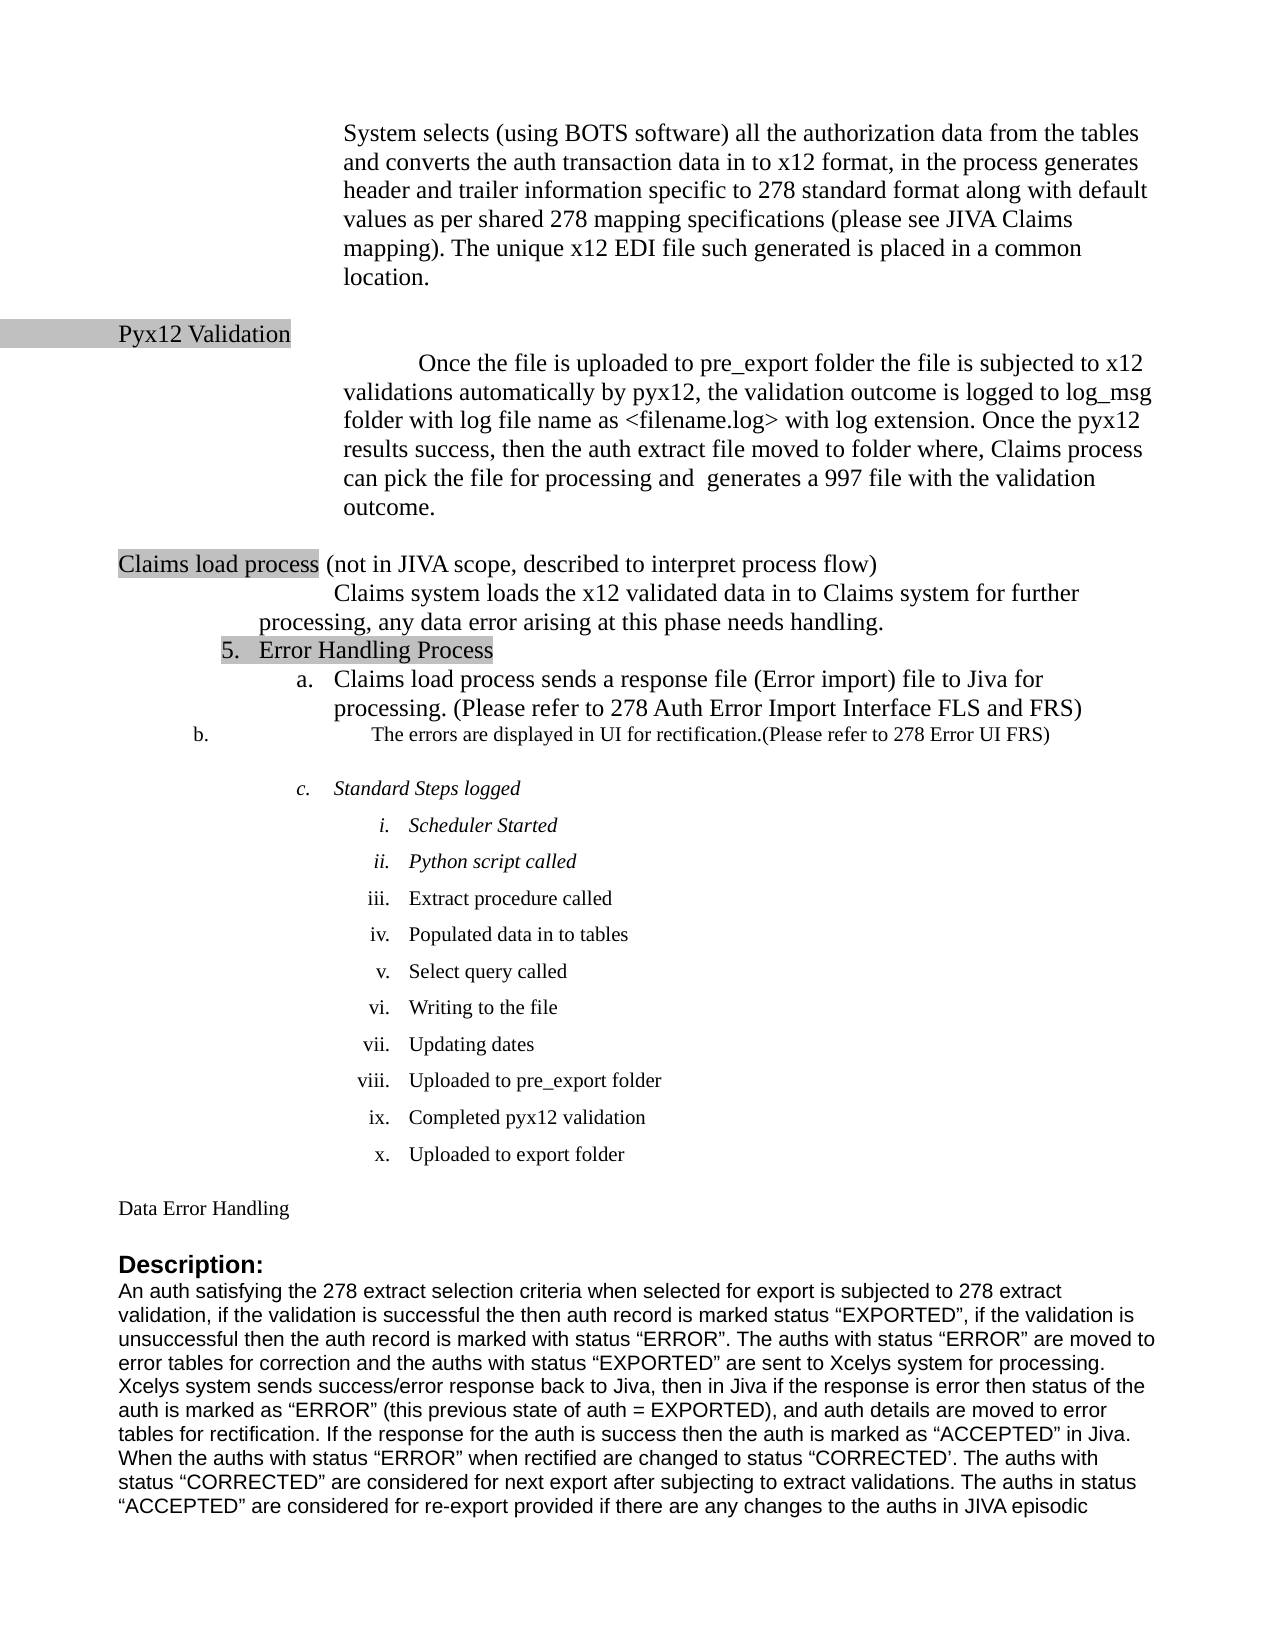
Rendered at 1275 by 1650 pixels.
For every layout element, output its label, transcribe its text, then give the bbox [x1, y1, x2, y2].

list Scheduler Started [390, 812, 1157, 837]
list Completed pyx12 validation [390, 1105, 1157, 1129]
list Select query called [390, 959, 1157, 983]
list Python script called [390, 849, 1157, 873]
text System selects (using BOTS software) all the authorization data from the tables and converts the auth transaction data in to x12 format, in the process generates header and trailer information specific to 278 standard format along with default values as per shared 278 mapping specifications (please see JIVA Claims mapping). The unique x12 EDI file such generated is placed in a common location. [343, 118, 1157, 291]
list Uploaded to pre_export folder [390, 1068, 1157, 1092]
list Claims load process (not in JIVA scope, described to interpret process flow) [0, 549, 1157, 578]
list The errors are displayed in UI for rectification.(Please refer to 278 Error UI FRS) [193, 722, 1157, 746]
list Claims load process sends a response file (Error import) file to Jiva for processing. (Please refer to 278 Auth Error Import Interface FLS and FRS) [296, 664, 1157, 722]
list Uploaded to export folder [390, 1142, 1157, 1166]
text Description: [118, 1250, 1157, 1278]
text Claims system loads the x12 validated data in to Claims system for further processing, any data error arising at this phase needs handling. [259, 578, 1157, 636]
list Error Handling Process [221, 636, 1157, 664]
list Standard Steps logged [296, 776, 1157, 800]
text Data Error Handling [118, 1196, 1157, 1220]
text Once the file is uploaded to pre_export folder the file is subjected to x12 validations automatically by pyx12, the validation outcome is logged to log_msg folder with log file name as <filename.log> with log extension. Once the pyx12 results success, then the auth extract file moved to folder where, Claims process can pick the file for processing and generates a 997 file with the validation outcome. [343, 348, 1157, 521]
list Pyx12 Validation [0, 319, 1157, 348]
list Populated data in to tables [390, 922, 1157, 946]
text An auth satisfying the 278 extract selection criteria when selected for export is subjected to 278 extract validation, if the validation is successful the then auth record is marked status “EXPORTED”, if the validation is unsuccessful then the auth record is marked with status “ERROR”. The auths with status “ERROR” are moved to error tables for correction and the auths with status “EXPORTED” are sent to Xcelys system for processing. Xcelys system sends success/error response back to Jiva, then in Jiva if the response is error then status of the auth is marked as “ERROR” (this previous state of auth = EXPORTED), and auth details are moved to error tables for rectification. If the response for the auth is success then the auth is marked as “ACCEPTED” in Jiva. When the auths with status “ERROR” when rectified are changed to status “CORRECTED’. The auths with status “CORRECTED” are considered for next export after subjecting to extract validations. The auths in status “ACCEPTED” are considered for re-export provided if there are any changes to the auths in JIVA episodic [118, 1278, 1157, 1518]
list Extract procedure called [390, 886, 1157, 910]
list Updating dates [390, 1032, 1157, 1056]
list Writing to the file [390, 995, 1157, 1019]
